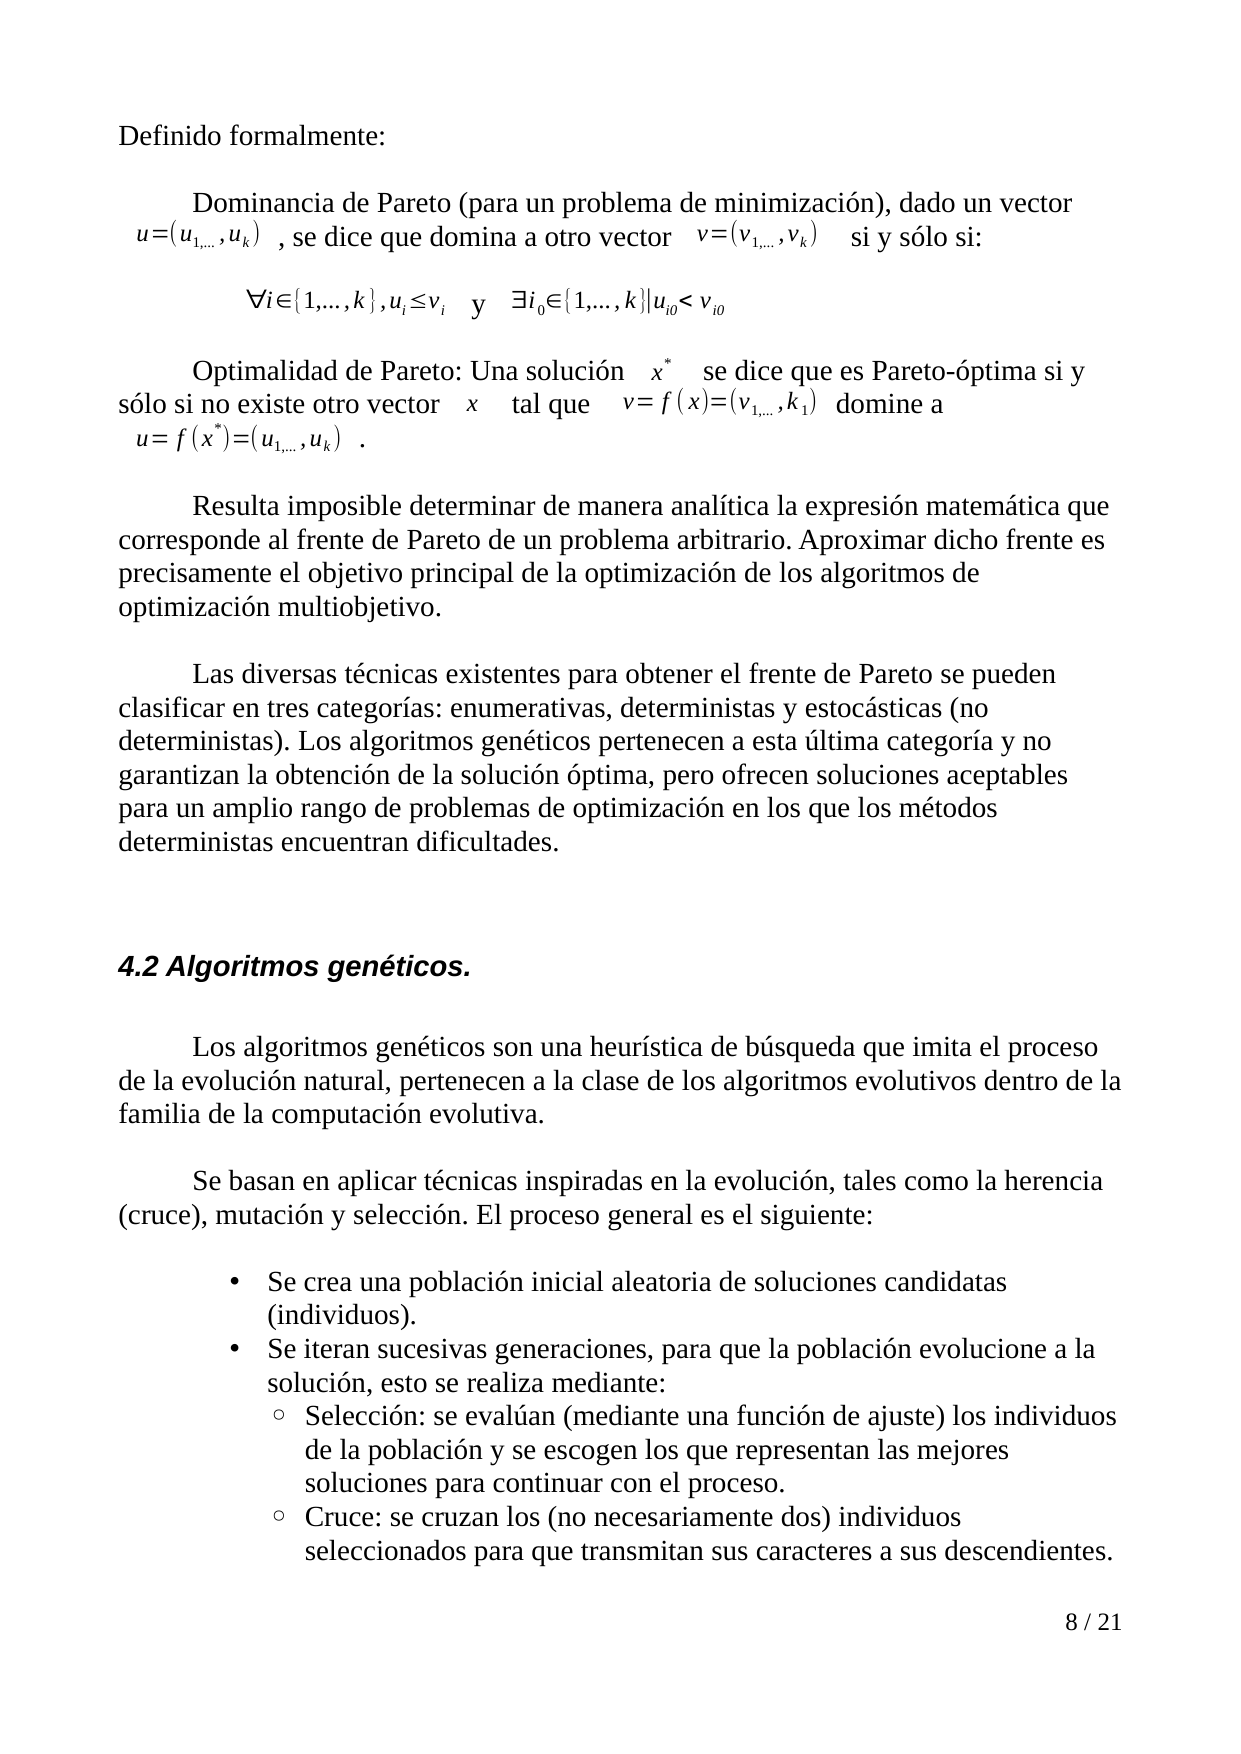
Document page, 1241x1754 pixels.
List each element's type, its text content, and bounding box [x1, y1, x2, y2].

text y [118, 286, 1122, 319]
list Se crea una población inicial aleatoria de soluciones candidatas (individuos). [229, 1264, 1122, 1331]
text Resulta imposible determinar de manera analítica la expresión matemática que corresponde al frente de Pareto de un problema arbitrario. Aproximar dicho frente es precisamente el objetivo principal de la optimización de los algoritmos de optimización multiobjetivo. [118, 488, 1122, 623]
text Se basan en aplicar técnicas inspiradas en la evolución, tales como la herencia (cruce), mutación y selección. El proceso general es el siguiente: [118, 1163, 1122, 1230]
text Los algoritmos genéticos son una heurística de búsqueda que imita el proceso de la evolución natural, pertenecen a la clase de los algoritmos evolutivos dentro de la familia de la computación evolutiva. [118, 1029, 1122, 1130]
list Selección: se evalúan (mediante una función de ajuste) los individuos de la población y se escogen los que representan las mejores soluciones para continuar con el proceso. [267, 1398, 1122, 1499]
subtitle 4.2 Algoritmos genéticos. [118, 949, 1122, 983]
list Cruce: se cruzan los (no necesariamente dos) individuos seleccionados para que transmitan sus caracteres a sus descendientes. [267, 1499, 1122, 1566]
text Definido formalmente: [118, 118, 1122, 152]
text Optimalidad de Pareto: Una solución se dice que es Pareto-óptima si y sólo si no existe otro vector tal que domine a . [118, 353, 1122, 455]
text Las diversas técnicas existentes para obtener el frente de Pareto se pueden clasificar en tres categorías: enumerativas, deterministas y estocásticas (no deterministas). Los algoritmos genéticos pertenecen a esta última categoría y no garantizan la obtención de la solución óptima, pero ofrecen soluciones aceptables para un amplio rango de problemas de optimización en los que los métodos deterministas encuentran dificultades. [118, 656, 1122, 857]
text Dominancia de Pareto (para un problema de minimización), dado un vector , se dice que domina a otro vector si y sólo si: [118, 185, 1122, 252]
list Se iteran sucesivas generaciones, para que la población evolucione a la solución, esto se realiza mediante: [229, 1331, 1122, 1398]
